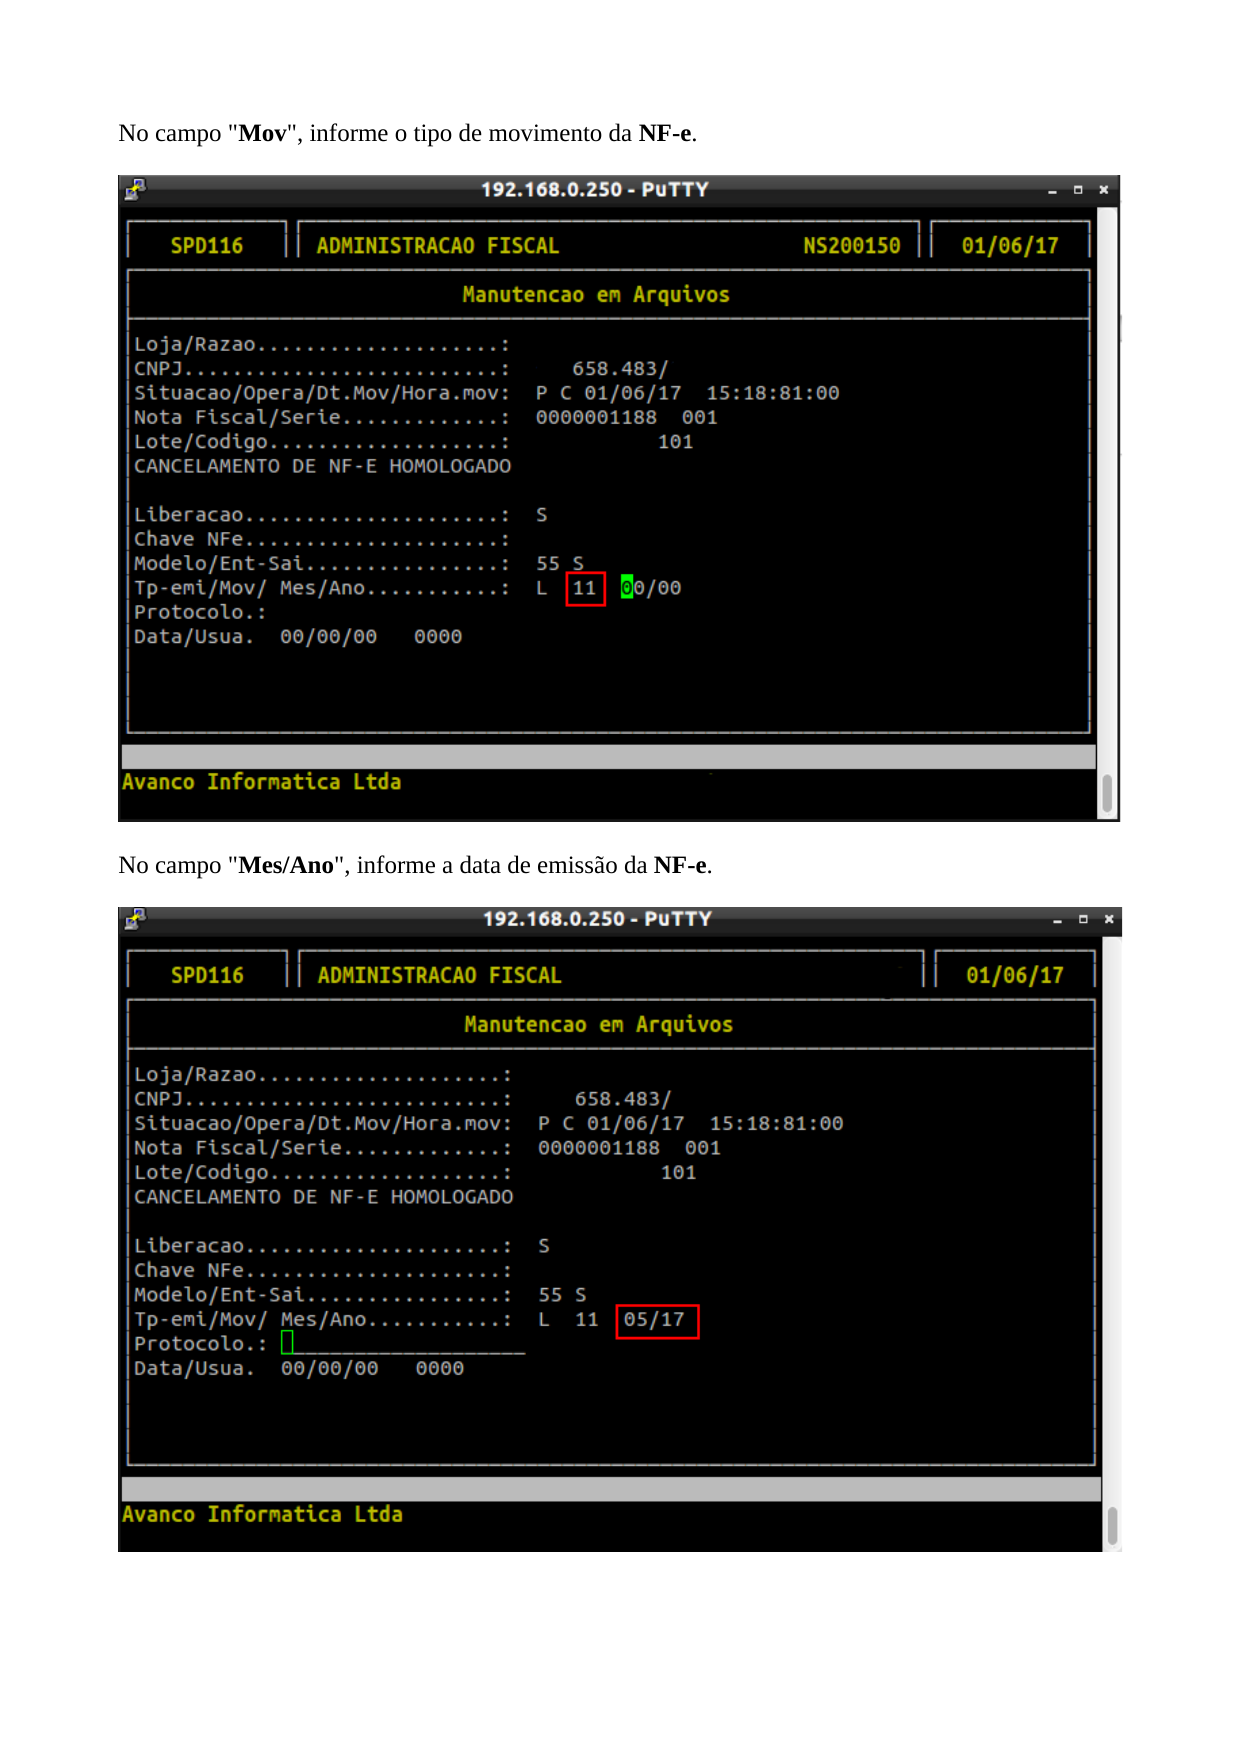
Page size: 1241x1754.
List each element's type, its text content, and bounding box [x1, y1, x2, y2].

text No campo "Mes/Ano", informe a data de emissão da NF-e. [118, 850, 1122, 879]
picture [118, 175, 1123, 822]
text No campo "Mov", informe o tipo de movimento da NF-e. [118, 118, 1122, 147]
picture [118, 907, 1123, 1552]
